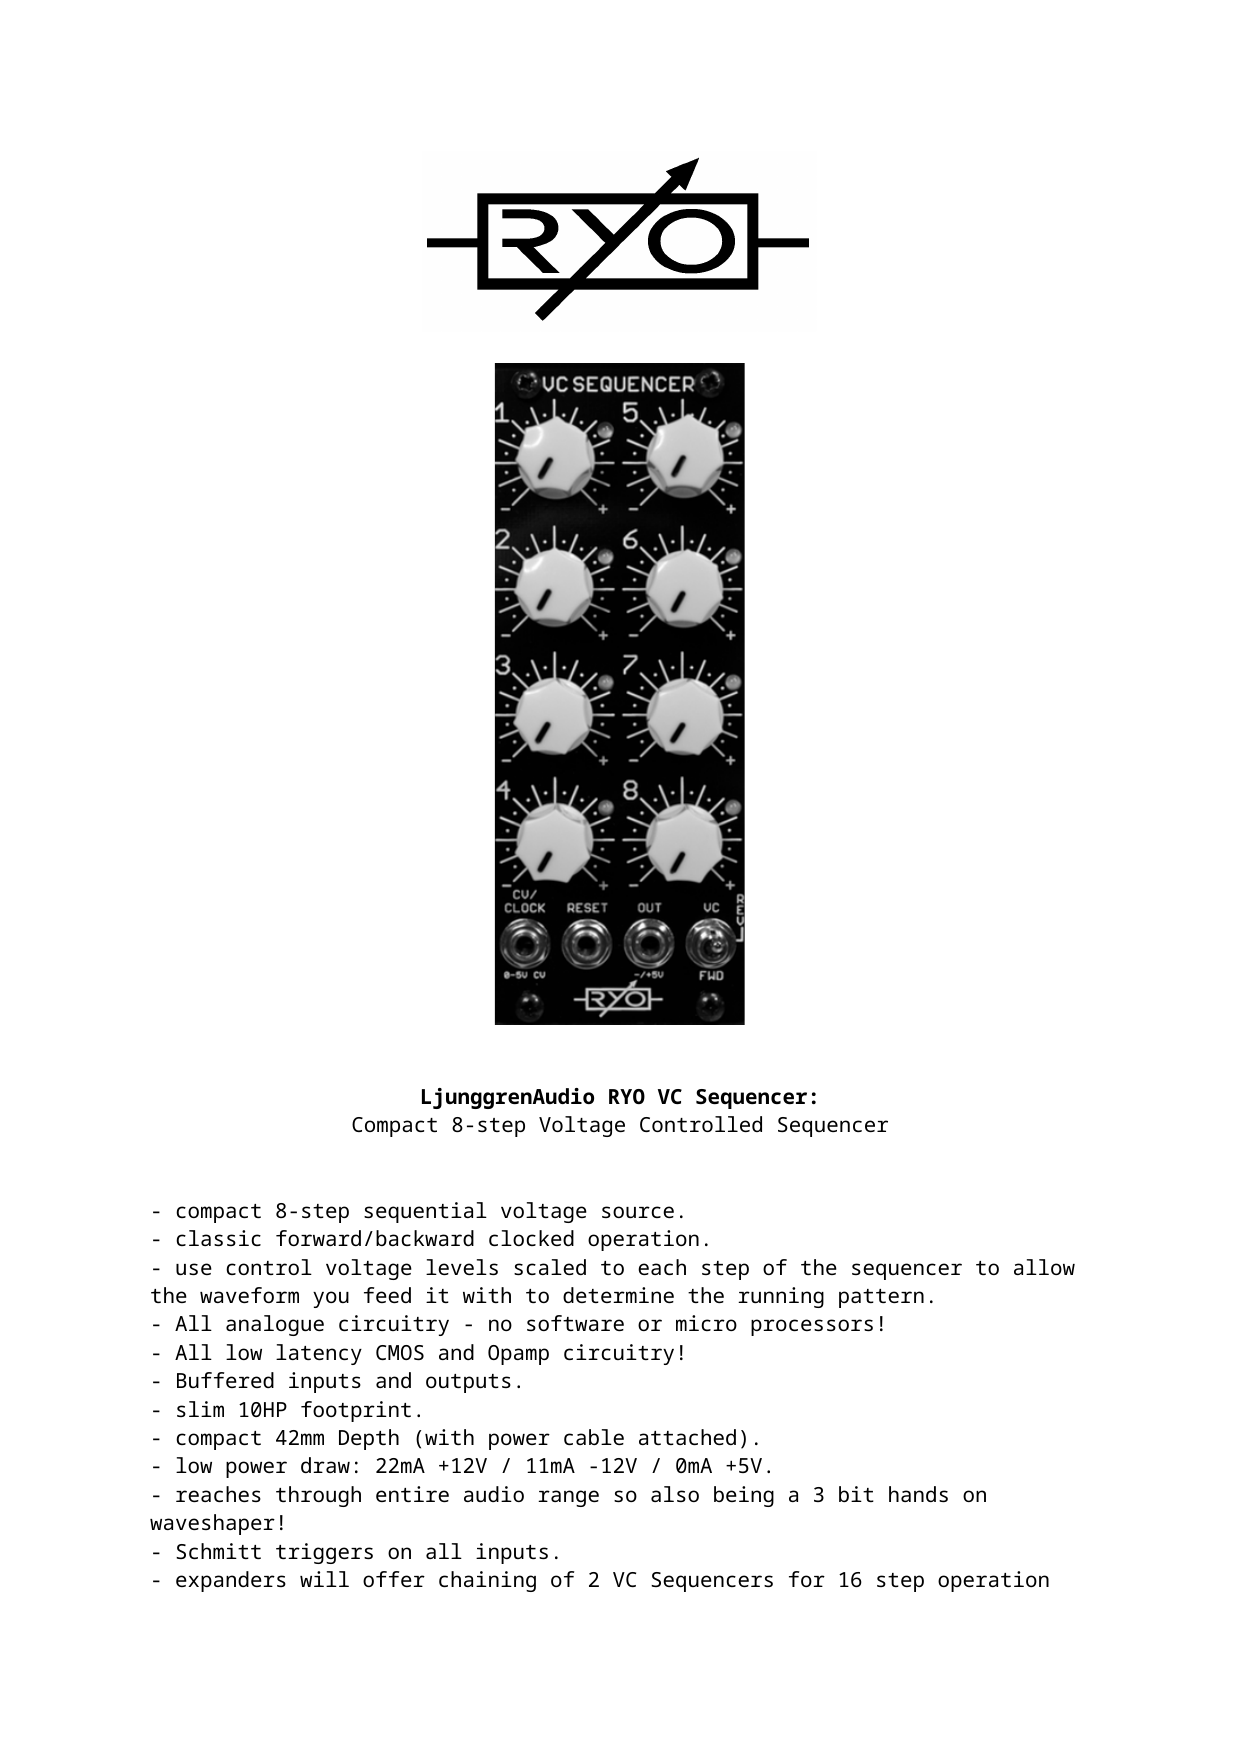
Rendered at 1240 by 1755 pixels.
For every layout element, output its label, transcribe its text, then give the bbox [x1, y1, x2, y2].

text - compact 42mm Depth (with power cable attached). [150, 1423, 1089, 1452]
text LjunggrenAudio RYO VC Sequencer: [150, 1053, 1089, 1110]
text - reaches through entire audio range so also being a 3 bit hands on waveshaper! [150, 1480, 1089, 1537]
picture [494, 363, 745, 1025]
text - Schmitt triggers on all inputs. [150, 1537, 1089, 1565]
text - Buffered inputs and outputs. [150, 1366, 1089, 1395]
picture [422, 151, 817, 332]
text - All low latency CMOS and Opamp circuitry! [150, 1338, 1089, 1366]
text - All analogue circuitry - no software or micro processors! [150, 1309, 1089, 1338]
text - expanders will offer chaining of 2 VC Sequencers for 16 step operation [150, 1565, 1089, 1594]
text - low power draw: 22mA +12V / 11mA -12V / 0mA +5V. [150, 1452, 1089, 1480]
text - compact 8-step sequential voltage source. [150, 1196, 1089, 1224]
text Compact 8-step Voltage Controlled Sequencer [150, 1110, 1089, 1139]
text - use control voltage levels scaled to each step of the sequencer to allow the waveform you feed it with to determine the running pattern. [150, 1253, 1089, 1309]
text - classic forward/backward clocked operation. [150, 1224, 1089, 1253]
text - slim 10HP footprint. [150, 1395, 1089, 1423]
